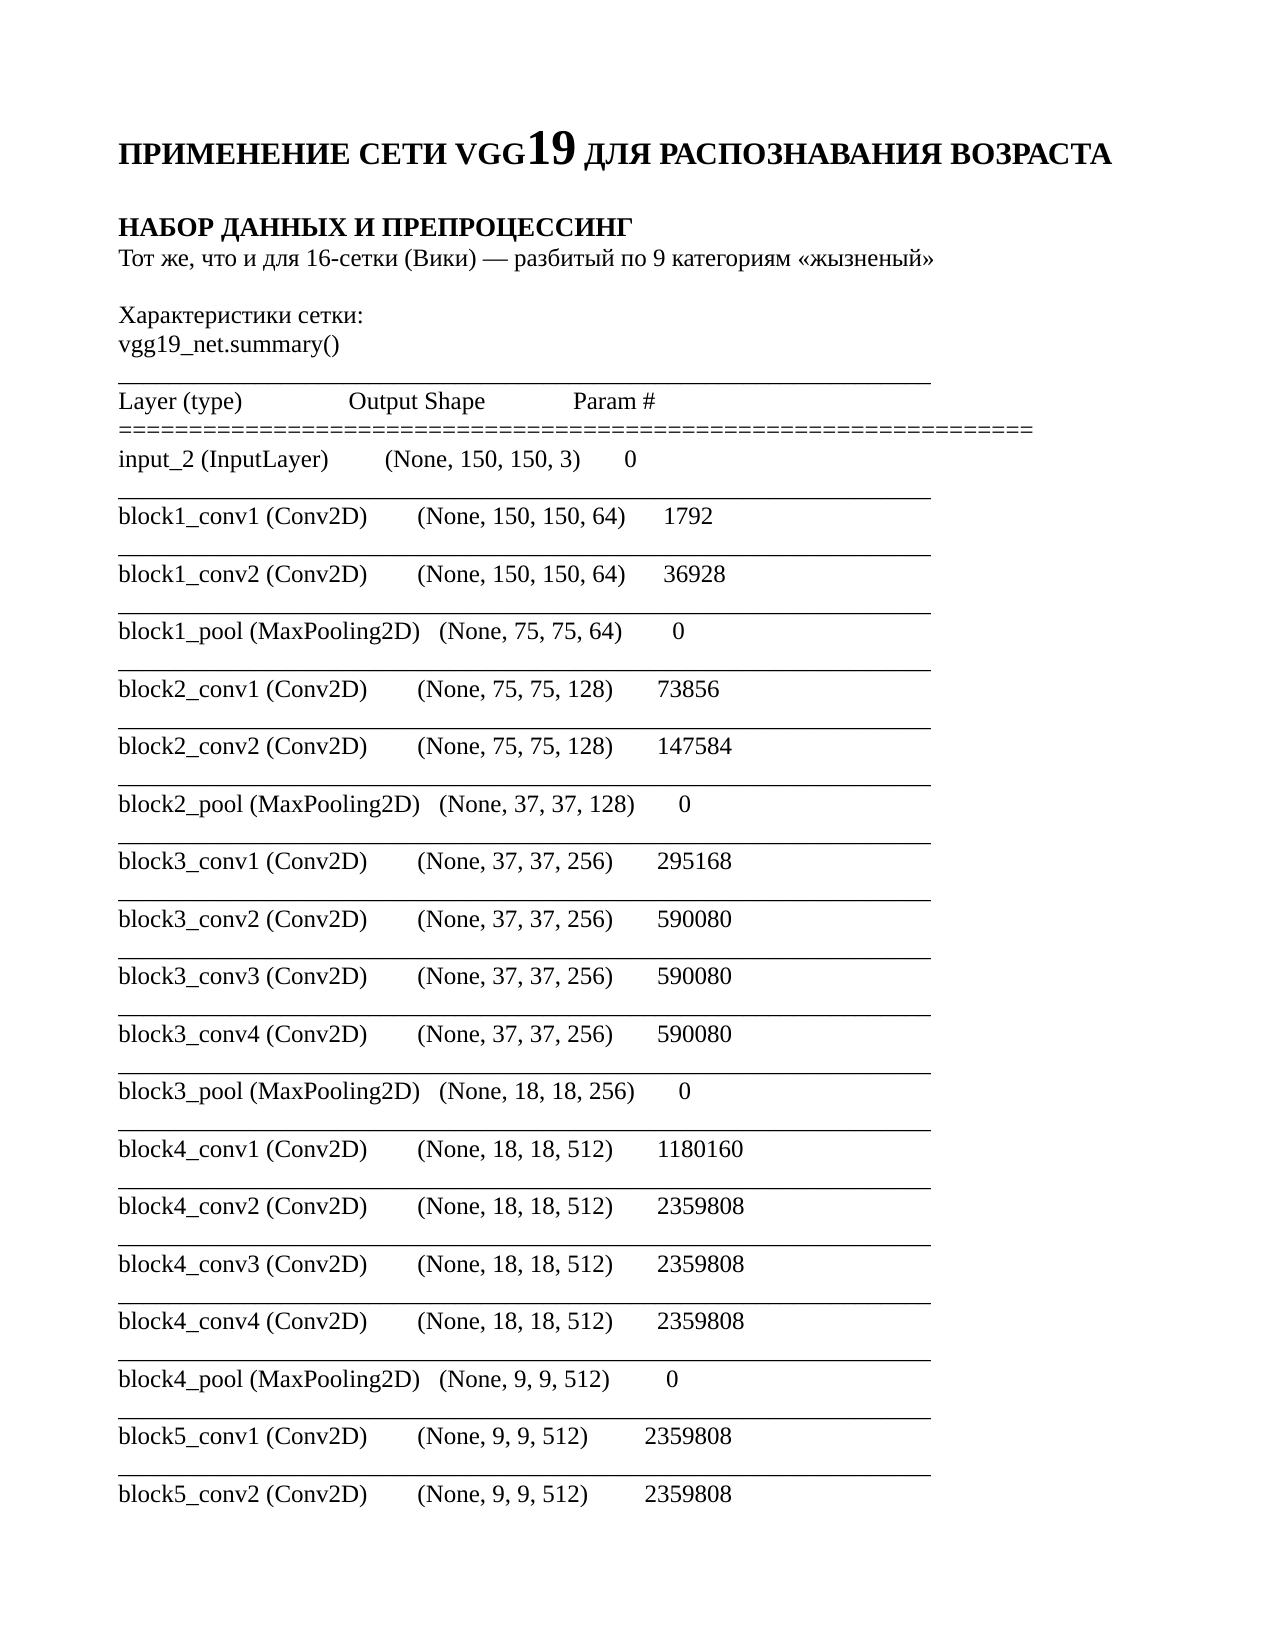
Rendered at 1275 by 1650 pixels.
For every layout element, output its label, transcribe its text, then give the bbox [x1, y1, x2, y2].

text block4_pool (MaxPooling2D) (None, 9, 9, 512) 0 [118, 1364, 1157, 1393]
text ПРИМЕНЕНИЕ СЕТИ VGG19 ДЛЯ РАСПОЗНАВАНИЯ ВОЗРАСТА [118, 118, 1157, 176]
text _________________________________________________________________ [118, 358, 1157, 386]
text _________________________________________________________________ [118, 875, 1157, 904]
text Характеристики сетки: [118, 300, 1157, 329]
text block2_pool (MaxPooling2D) (None, 37, 37, 128) 0 [118, 789, 1157, 818]
text block5_conv1 (Conv2D) (None, 9, 9, 512) 2359808 [118, 1421, 1157, 1450]
text _________________________________________________________________ [118, 933, 1157, 961]
text block5_conv2 (Conv2D) (None, 9, 9, 512) 2359808 [118, 1479, 1157, 1508]
text _________________________________________________________________ [118, 1163, 1157, 1191]
text block3_conv1 (Conv2D) (None, 37, 37, 256) 295168 [118, 846, 1157, 875]
text block3_conv4 (Conv2D) (None, 37, 37, 256) 590080 [118, 1019, 1157, 1048]
text block3_conv2 (Conv2D) (None, 37, 37, 256) 590080 [118, 904, 1157, 933]
text block4_conv3 (Conv2D) (None, 18, 18, 512) 2359808 [118, 1249, 1157, 1278]
text block2_conv1 (Conv2D) (None, 75, 75, 128) 73856 [118, 674, 1157, 703]
text _________________________________________________________________ [118, 818, 1157, 846]
text _________________________________________________________________ [118, 588, 1157, 616]
text _________________________________________________________________ [118, 530, 1157, 559]
text block1_conv2 (Conv2D) (None, 150, 150, 64) 36928 [118, 559, 1157, 588]
text _________________________________________________________________ [118, 1048, 1157, 1076]
text _________________________________________________________________ [118, 1335, 1157, 1364]
text _________________________________________________________________ [118, 1450, 1157, 1479]
text _________________________________________________________________ [118, 645, 1157, 674]
text block3_pool (MaxPooling2D) (None, 18, 18, 256) 0 [118, 1076, 1157, 1105]
text _________________________________________________________________ [118, 473, 1157, 501]
text block1_conv1 (Conv2D) (None, 150, 150, 64) 1792 [118, 501, 1157, 530]
text input_2 (InputLayer) (None, 150, 150, 3) 0 [118, 444, 1157, 473]
text _________________________________________________________________ [118, 760, 1157, 789]
text block3_conv3 (Conv2D) (None, 37, 37, 256) 590080 [118, 961, 1157, 990]
text _________________________________________________________________ [118, 1220, 1157, 1249]
text _________________________________________________________________ [118, 1278, 1157, 1306]
text block4_conv2 (Conv2D) (None, 18, 18, 512) 2359808 [118, 1191, 1157, 1220]
text ================================================================= [118, 415, 1157, 444]
text vgg19_net.summary() [118, 329, 1157, 358]
text block1_pool (MaxPooling2D) (None, 75, 75, 64) 0 [118, 616, 1157, 645]
text _________________________________________________________________ [118, 703, 1157, 731]
text НАБОР ДАННЫХ И ПРЕПРОЦЕССИНГ [118, 212, 1157, 243]
text block4_conv1 (Conv2D) (None, 18, 18, 512) 1180160 [118, 1134, 1157, 1163]
text _________________________________________________________________ [118, 990, 1157, 1019]
text block4_conv4 (Conv2D) (None, 18, 18, 512) 2359808 [118, 1306, 1157, 1335]
text _________________________________________________________________ [118, 1393, 1157, 1421]
text Layer (type) Output Shape Param # [118, 386, 1157, 415]
text _________________________________________________________________ [118, 1105, 1157, 1134]
text Тот же, что и для 16-сетки (Вики) — разбитый по 9 категориям «жызненый» [118, 243, 1157, 271]
text block2_conv2 (Conv2D) (None, 75, 75, 128) 147584 [118, 731, 1157, 760]
